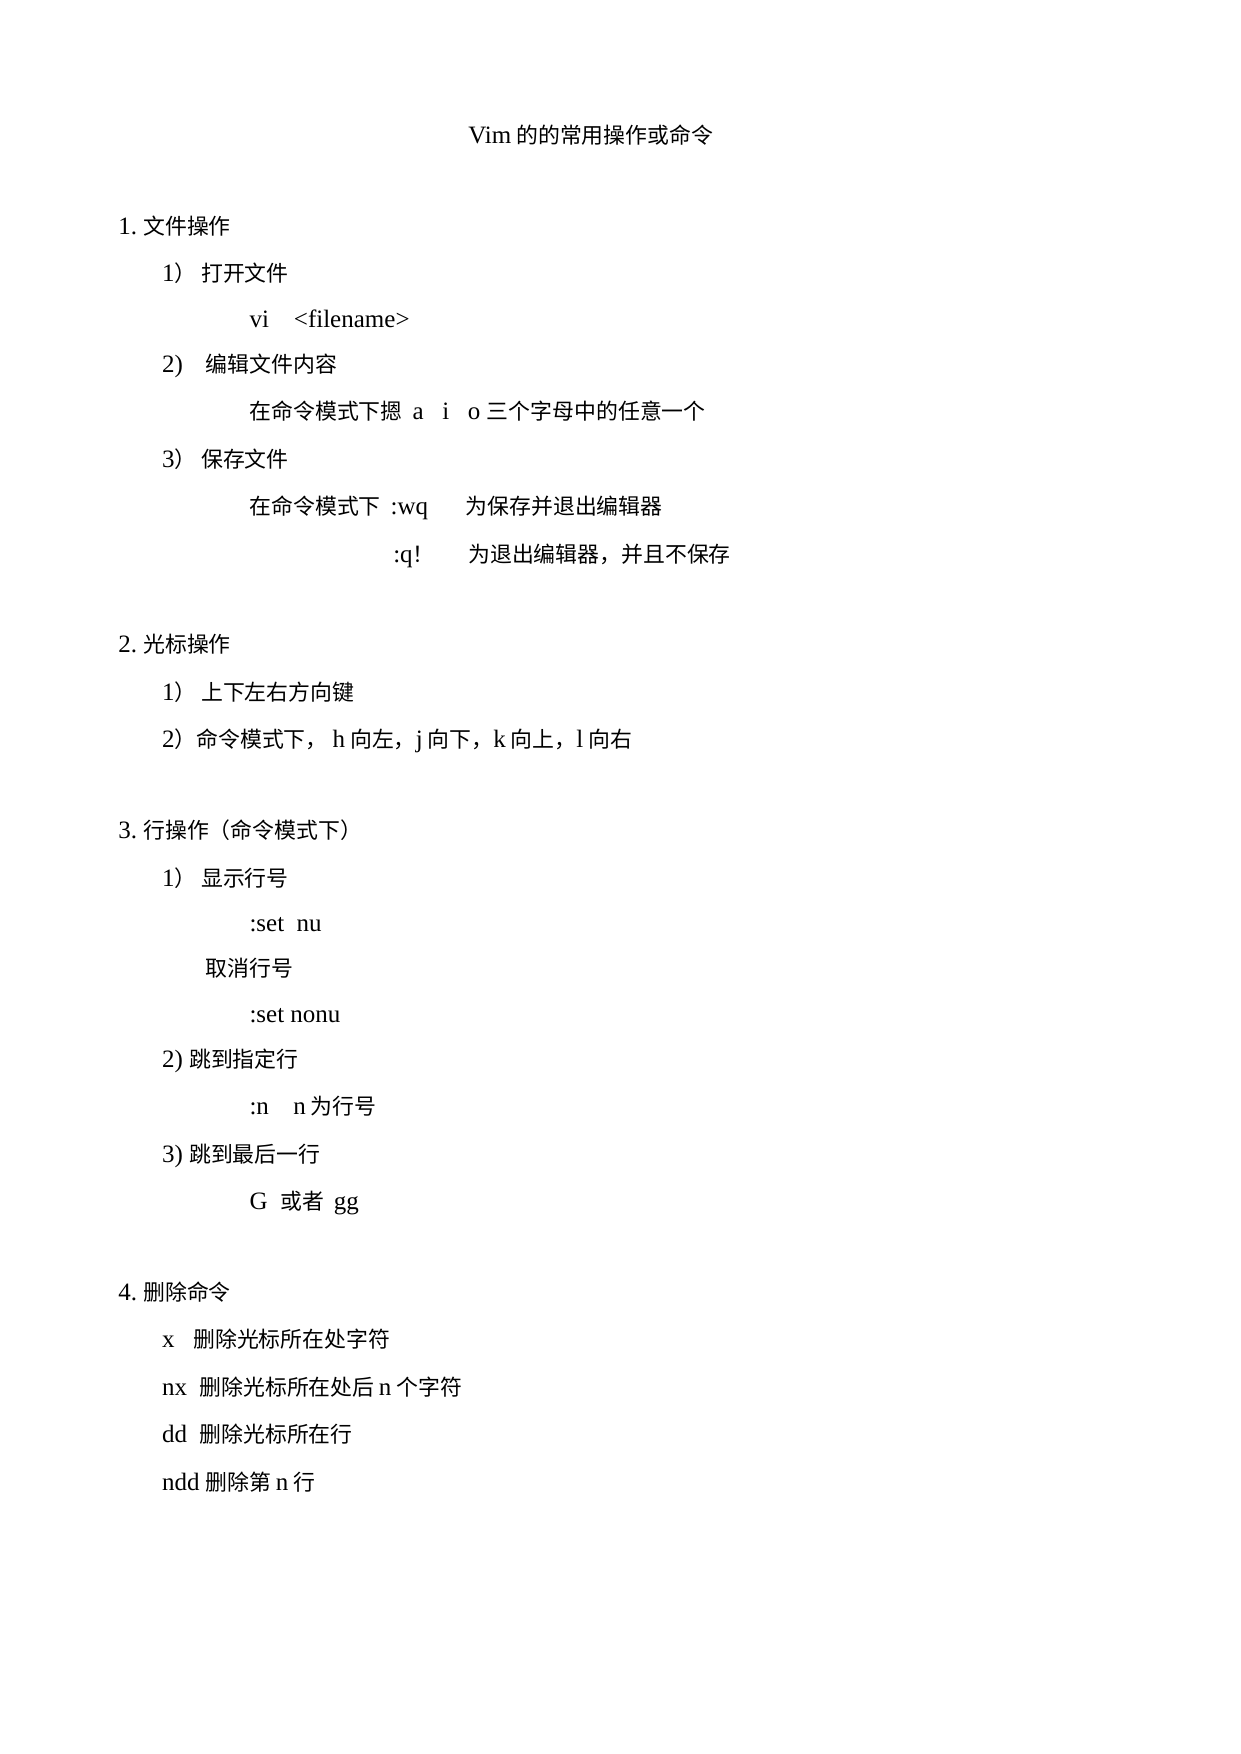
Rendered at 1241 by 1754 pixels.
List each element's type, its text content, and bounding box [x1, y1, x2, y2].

text 3. 行操作（命令模式下） [118, 813, 1122, 845]
text :set nu [118, 908, 1122, 937]
text 1） 打开文件 [118, 256, 1122, 288]
text 2) 跳到指定行 [118, 1042, 1122, 1073]
text x 删除光标所在处字符 [118, 1322, 1122, 1354]
text 2. 光标操作 [118, 627, 1122, 659]
text 在命令模式下摁 a i o 三个字母中的任意一个 [118, 394, 1122, 426]
text 1. 文件操作 [118, 209, 1122, 240]
text 3） 保存文件 [118, 442, 1122, 473]
text 1） 显示行号 [118, 861, 1122, 892]
text nx 删除光标所在处后n个字符 [118, 1370, 1122, 1402]
text 取消行号 [118, 951, 1122, 983]
text dd 删除光标所在行 [118, 1417, 1122, 1449]
text Vim的的常用操作或命令 [118, 118, 1122, 150]
text 2）命令模式下， h向左，j向下，k向上，l向右 [118, 722, 1122, 754]
text G 或者 gg [118, 1184, 1122, 1216]
text 4. 删除命令 [118, 1275, 1122, 1307]
text vi <filename> [118, 304, 1122, 332]
text ndd 删除第n行 [118, 1465, 1122, 1497]
text 2) 编辑文件内容 [118, 347, 1122, 378]
text :n n为行号 [118, 1089, 1122, 1121]
text :q！ 为退出编辑器，并且不保存 [118, 537, 1122, 568]
text 3) 跳到最后一行 [118, 1137, 1122, 1168]
text 在命令模式下 :wq 为保存并退出编辑器 [118, 489, 1122, 521]
text :set nonu [118, 999, 1122, 1027]
text 1） 上下左右方向键 [118, 675, 1122, 707]
